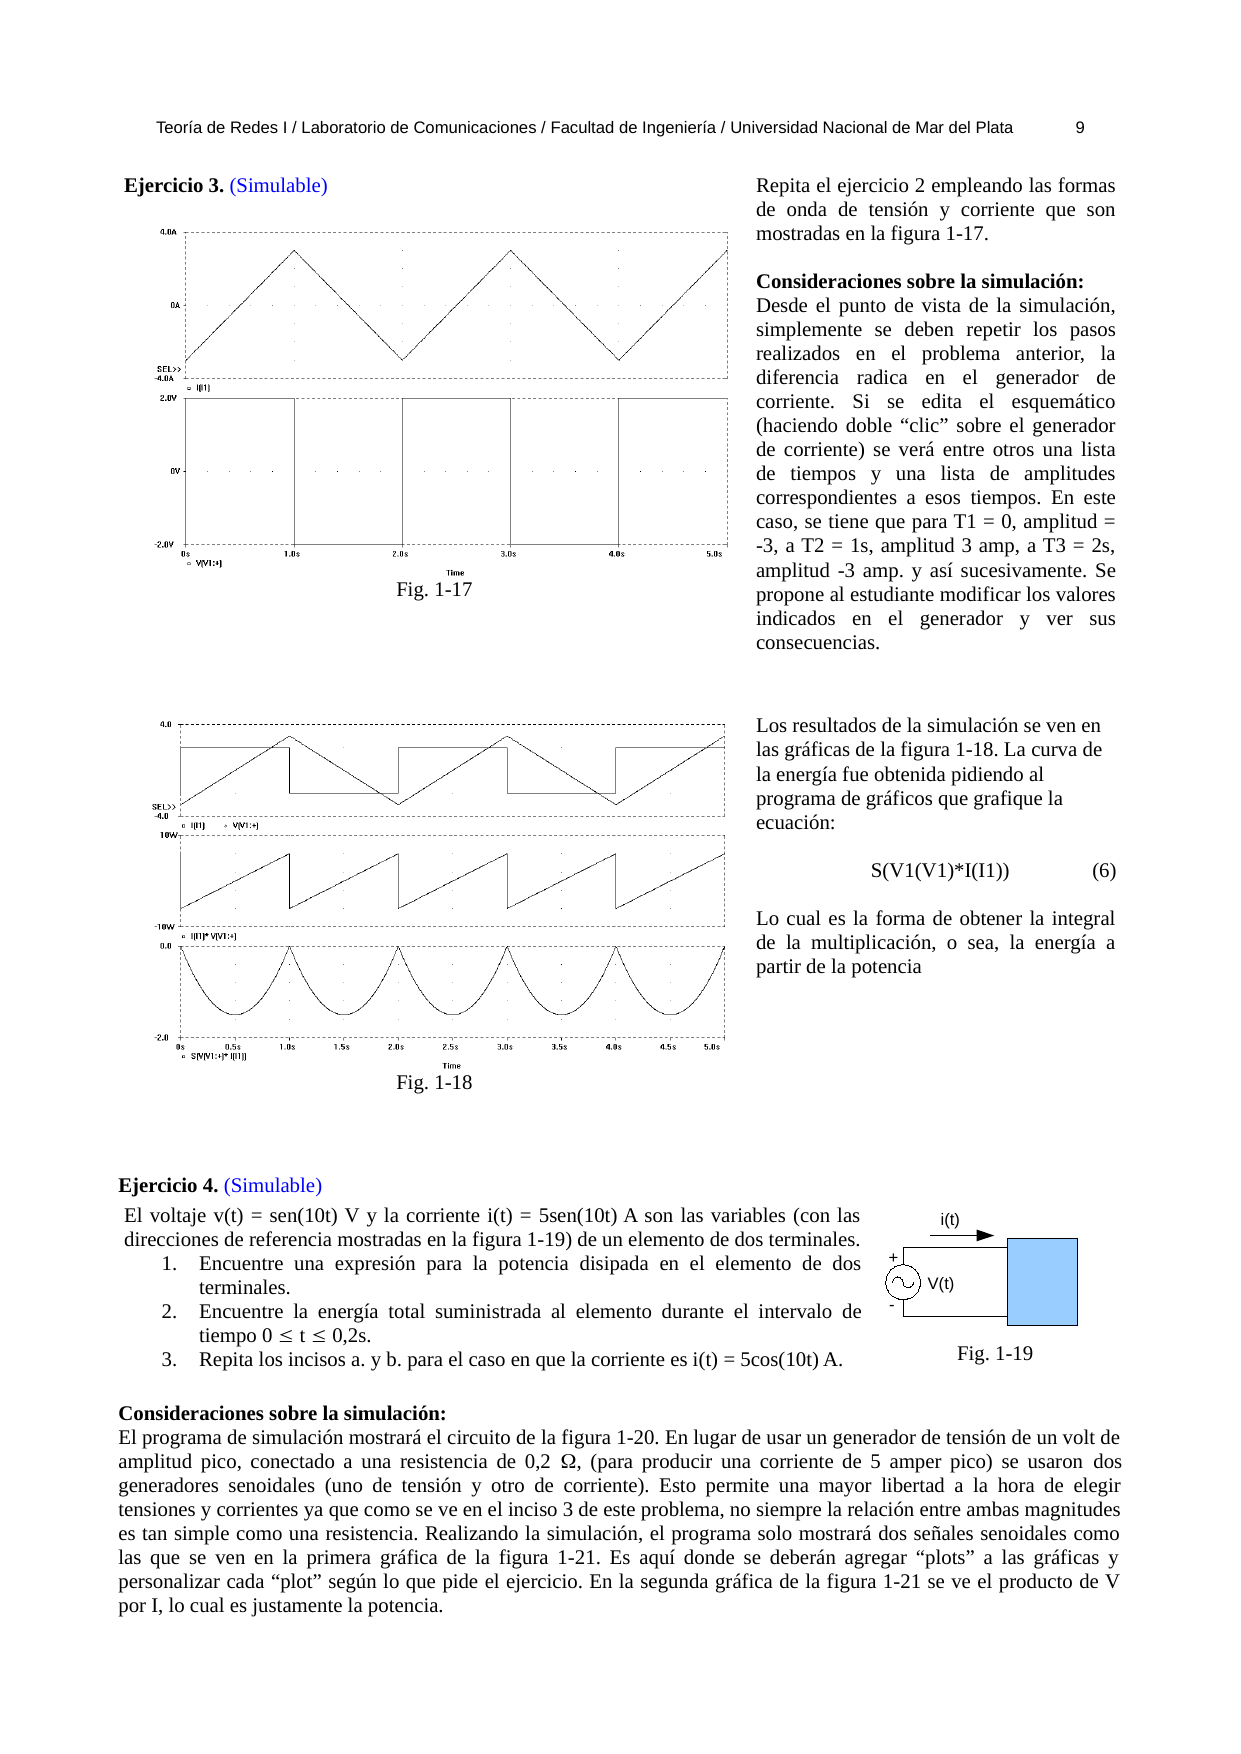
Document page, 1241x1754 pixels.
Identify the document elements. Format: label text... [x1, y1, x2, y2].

text Ejercicio 4. (Simulable) [118, 1173, 1122, 1197]
text El programa de simulación mostrará el circuito de la figura 1-20. En lugar de usar un generador de tensión de un volt de amplitud pico, conectado a una resistencia de 0,2 W, (para producir una corriente de 5 amper pico) se usaron dos generadores senoidales (uno de tensión y otro de corriente). Esto permite una mayor libertad a la hora de elegir tensiones y corrientes ya que como se ve en el inciso 3 de este problema, no siempre la relación entre ambas magnitudes es tan simple como una resistencia. Realizando la simulación, el programa solo mostrará dos señales senoidales como las que se ven en la primera gráfica de la figura 1-21. Es aquí donde se deberán agregar “plots” a las gráficas y personalizar cada “plot” según lo que pide el ejercicio. En la segunda gráfica de la figura 1-21 se ve el producto de V por I, lo cual es justamente la potencia. [118, 1425, 1122, 1617]
table_header Fig. 1-19 [868, 1197, 1122, 1377]
table_header Los resultados de la simulación se ven en las gráficas de la figura 1-18. La curva de la energía fue obtenida pidiendo al programa de gráficos que grafique la ecuación: S(V1(V1)*I(I1)) (6) Lo cual es la forma de obtener la integral de la multiplicación, o sea, la energía a partir de la potencia [750, 708, 1122, 1125]
table_header Repita el ejercicio 2 empleando las formas de onda de tensión y corriente que son mostradas en la figura 1-17. Consideraciones sobre la simulación: Desde el punto de vista de la simulación, simplemente se deben repetir los pasos realizados en el problema anterior, la diferencia radica en el generador de corriente. Si se edita el esquemático (haciendo doble “clic” sobre el generador de corriente) se verá entre otros una lista de tiempos y una lista de amplitudes correspondientes a esos tiempos. En este caso, se tiene que para T1 = 0, amplitud = -3, a T2 = 1s, amplitud 3 amp, a T3 = 2s, amplitud -3 amp. y así sucesivamente. Se propone al estudiante modificar los valores indicados en el generador y ver sus consecuencias. [750, 167, 1122, 659]
table_header Fig. 1-18 [118, 708, 750, 1125]
table_header El voltaje v(t) = sen(10t) V y la corriente i(t) = 5sen(10t) A son las variables (con las direcciones de referencia mostradas en la figura 1-19) de un elemento de dos terminales. Encuentre una expresión para la potencia disipada en el elemento de dos terminales. Encuentre la energía total suministrada al elemento durante el intervalo de tiempo 0  t  0,2s. Repita los incisos a. y b. para el caso en que la corriente es i(t) = 5cos(10t) A. [118, 1197, 868, 1377]
text Consideraciones sobre la simulación: [118, 1401, 1122, 1425]
table_header Ejercicio 3. (Simulable) Fig. 1-17 [118, 167, 750, 659]
